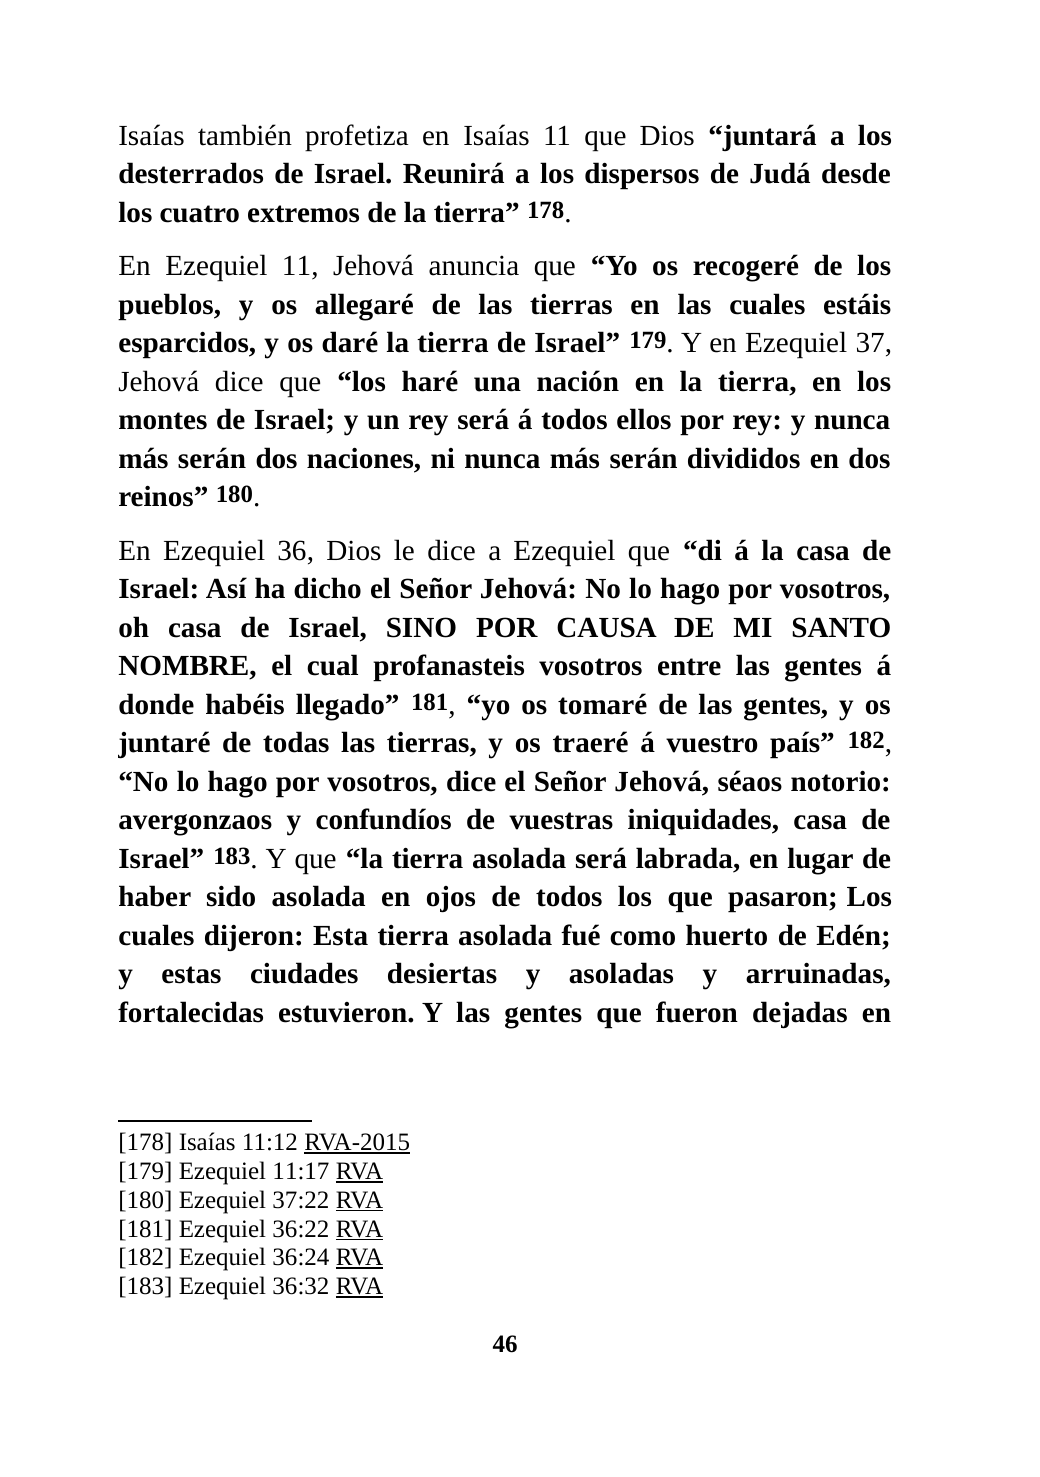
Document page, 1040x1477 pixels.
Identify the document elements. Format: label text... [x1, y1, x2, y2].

text Isaías también profetiza en Isaías 11 que Dios “juntará a los desterrados de Israel. Reunirá a los dispersos de Judá desde los cuatro extremos de la tierra” . [118, 118, 892, 229]
text Ezequiel 36:24 RVA [118, 1242, 892, 1271]
text Ezequiel 36:32 RVA [118, 1271, 892, 1300]
text Isaías 11:12 RVA-2015 [118, 1127, 892, 1156]
text Ezequiel 36:22 RVA [118, 1214, 892, 1242]
text Ezequiel 11:17 RVA [118, 1156, 892, 1185]
text En Ezequiel 11, Jehová anuncia que “Yo os recogeré de los pueblos, y os allegaré de las tierras en las cuales estáis esparcidos, y os daré la tierra de Israel” . Y en Ezequiel 37, Jehová dice que “los haré una nación en la tierra, en los montes de Israel; y un rey será á todos ellos por rey: y nunca más serán dos naciones, ni nunca más serán divididos en dos reinos” . [118, 248, 892, 513]
text En Ezequiel 36, Dios le dice a Ezequiel que “di á la casa de Israel: Así ha dicho el Señor Jehová: No lo hago por vosotros, oh casa de Israel, SINO POR CAUSA DE MI SANTO NOMBRE, el cual profanasteis vosotros entre las gentes á donde habéis llegado” , “yo os tomaré de las gentes, y os juntaré de todas las tierras, y os traeré á vuestro país” , “No lo hago por vosotros, dice el Señor Jehová, séaos notorio: avergonzaos y confundíos de vuestras iniquidades, casa de Israel” . Y que “la tierra asolada será labrada, en lugar de haber sido asolada en ojos de todos los que pasaron; Los cuales dijeron: Esta tierra asolada fué como huerto de Edén; y estas ciudades desiertas y asoladas y arruinadas, fortalecidas estuvieron. Y las gentes que fueron dejadas en [118, 533, 892, 1029]
text Ezequiel 37:22 RVA [118, 1185, 892, 1214]
